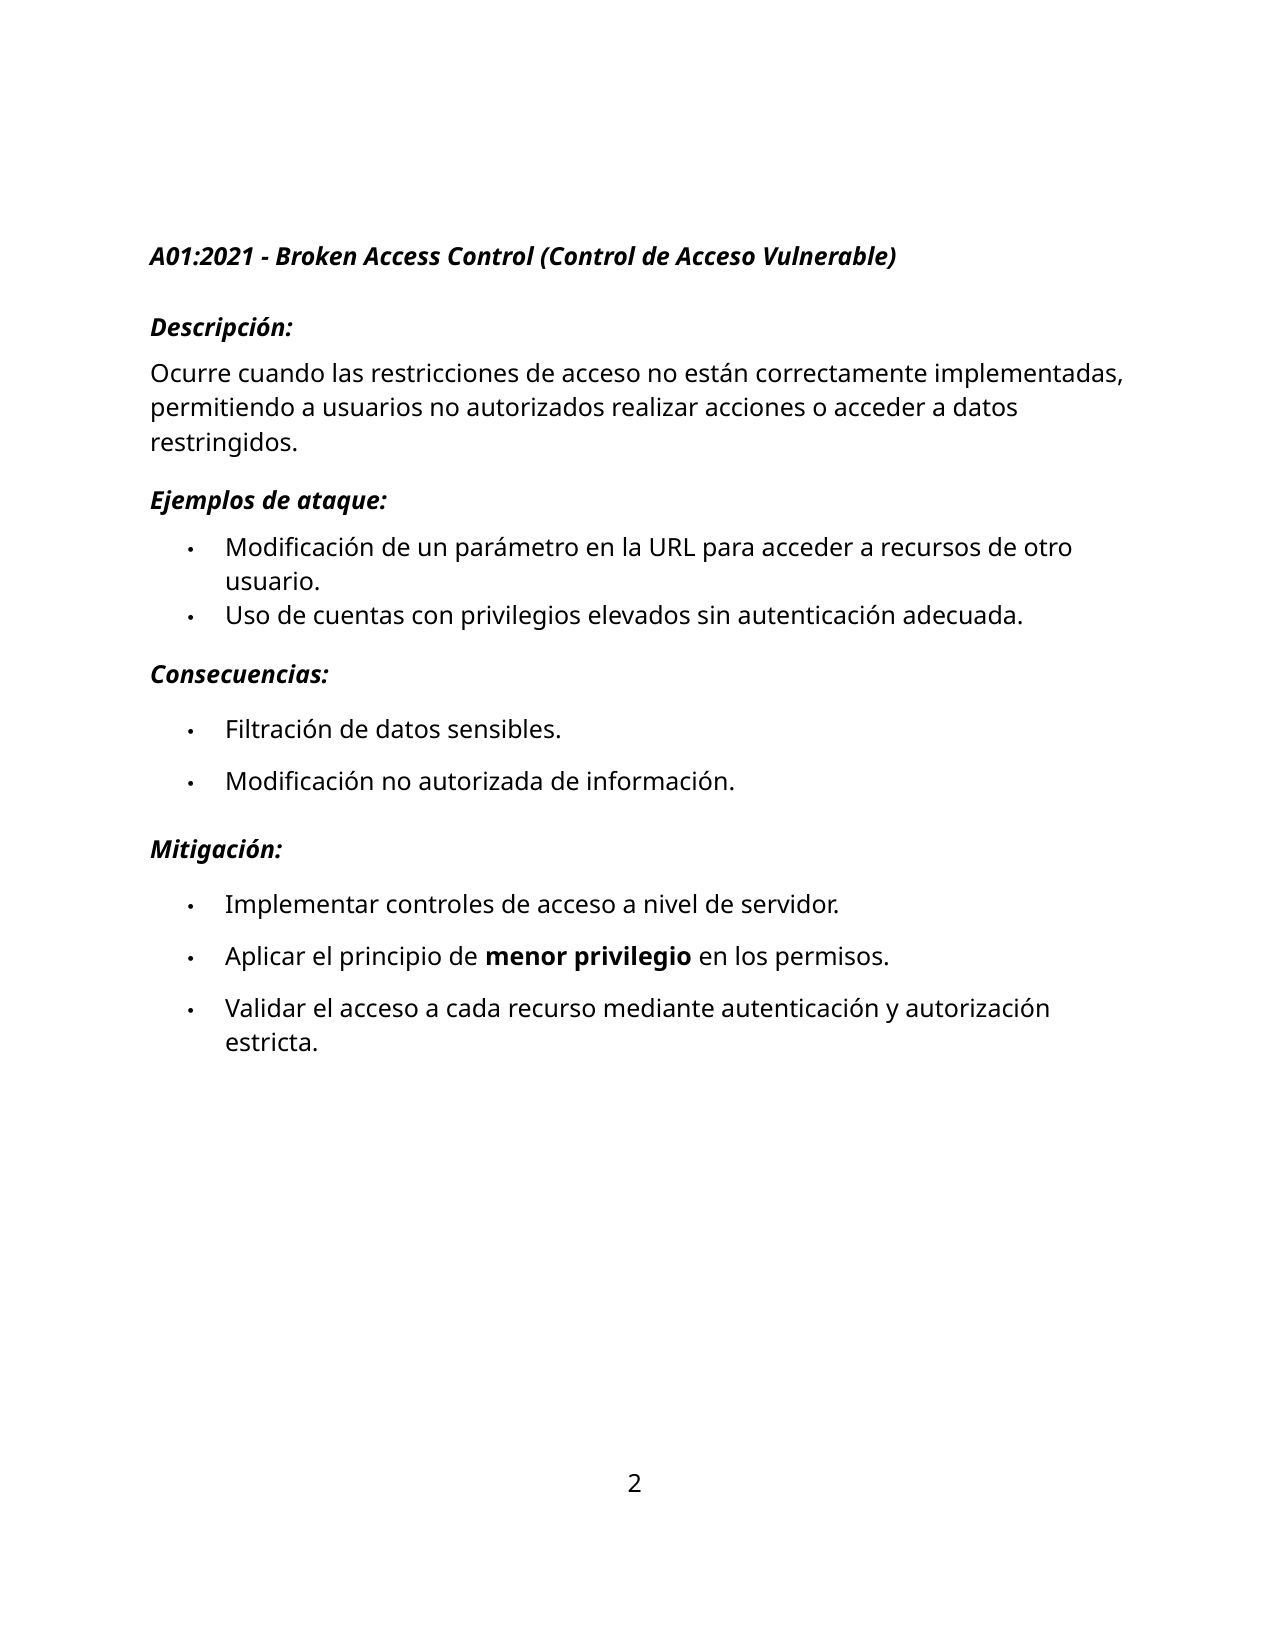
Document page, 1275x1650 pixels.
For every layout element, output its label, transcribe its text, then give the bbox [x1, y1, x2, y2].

subtitle Descripción: [150, 310, 1125, 343]
list Modificación de un parámetro en la URL para acceder a recursos de otro usuario. [187, 529, 1125, 598]
list Validar el acceso a cada recurso mediante autenticación y autorización estricta. [187, 991, 1125, 1059]
text Ocurre cuando las restricciones de acceso no están correctamente implementadas, permitiendo a usuarios no autorizados realizar acciones o acceder a datos restringidos. [150, 356, 1125, 458]
list Modificación no autorizada de información. [187, 764, 1125, 798]
subtitle A01:2021 - Broken Access Control (Control de Acceso Vulnerable) [150, 238, 1125, 272]
list Filtración de datos sensibles. [187, 712, 1125, 746]
list Aplicar el principio de menor privilegio en los permisos. [187, 939, 1125, 973]
subtitle Ejemplos de ataque: [150, 483, 1125, 517]
subtitle Consecuencias: [150, 657, 1125, 690]
list Implementar controles de acceso a nivel de servidor. [187, 887, 1125, 921]
subtitle Mitigación: [150, 832, 1125, 866]
list Uso de cuentas con privilegios elevados sin autenticación adecuada. [187, 598, 1125, 632]
